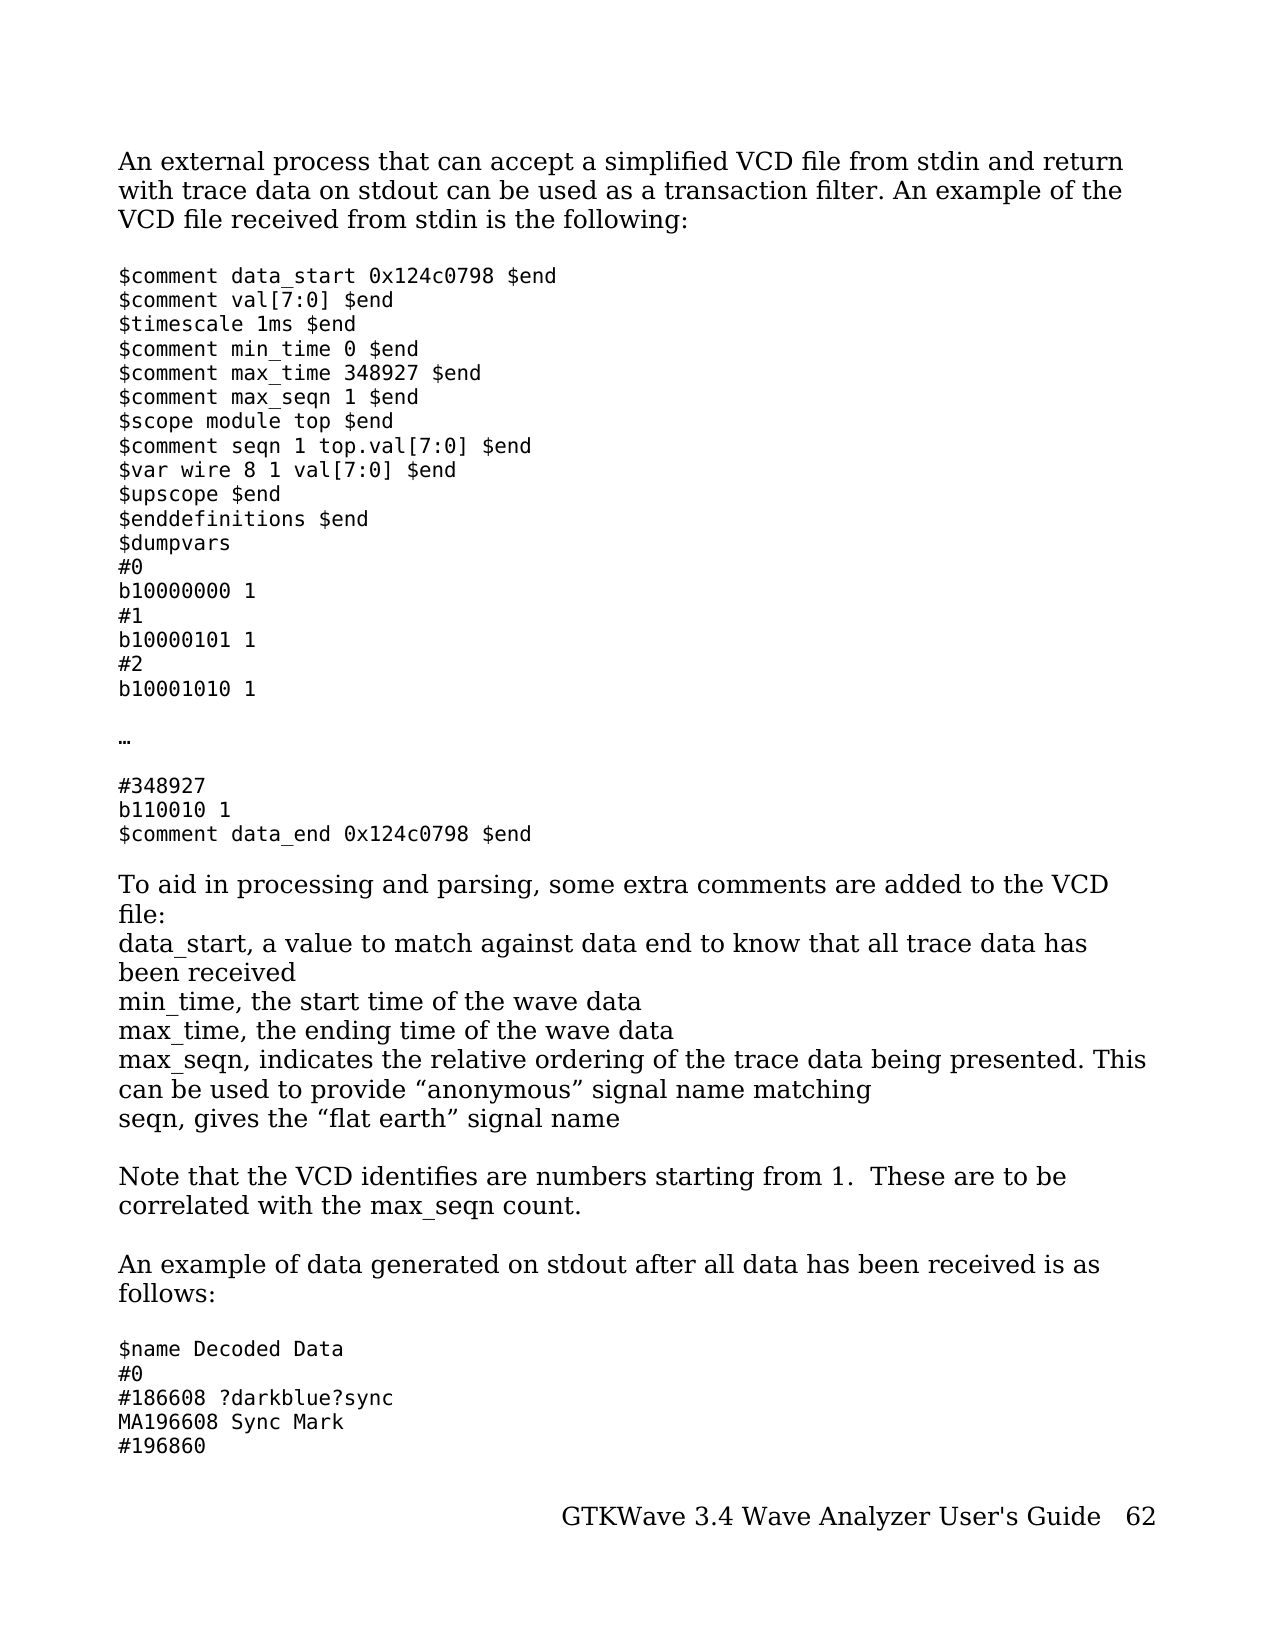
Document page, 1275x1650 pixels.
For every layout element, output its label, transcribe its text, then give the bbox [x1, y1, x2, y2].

text $comment max_seqn 1 $end [118, 385, 1157, 409]
text $upscope $end [118, 482, 1157, 507]
text max_seqn, indicates the relative ordering of the trace data being presented. This can be used to provide “anonymous” signal name matching [118, 1046, 1157, 1104]
text min_time, the start time of the wave data [118, 987, 1157, 1017]
text $name Decoded Data [118, 1337, 1157, 1362]
text $comment max_time 348927 $end [118, 361, 1157, 385]
text b10000000 1 [118, 579, 1157, 604]
text An example of data generated on stdout after all data has been received is as follows: [118, 1250, 1157, 1308]
text To aid in processing and parsing, some extra comments are added to the VCD file: [118, 871, 1157, 929]
text max_time, the ending time of the wave data [118, 1017, 1157, 1046]
text #186608 ?darkblue?sync [118, 1386, 1157, 1410]
text $timescale 1ms $end [118, 312, 1157, 337]
text $var wire 8 1 val[7:0] $end [118, 458, 1157, 482]
text An external process that can accept a simplified VCD file from stdin and return with trace data on stdout can be used as a transaction filter. An example of the VCD file received from stdin is the following: [118, 147, 1157, 235]
text data_start, a value to match against data end to know that all trace data has been received [118, 929, 1157, 987]
text #196860 [118, 1434, 1157, 1459]
text … [118, 725, 1157, 749]
text $comment data_start 0x124c0798 $end [118, 264, 1157, 288]
text $scope module top $end [118, 409, 1157, 434]
text $comment data_end 0x124c0798 $end [118, 822, 1157, 846]
text seqn, gives the “flat earth” signal name [118, 1104, 1157, 1133]
text $comment seqn 1 top.val[7:0] $end [118, 434, 1157, 458]
text $comment val[7:0] $end [118, 288, 1157, 312]
text b10000101 1 [118, 628, 1157, 652]
text #348927 [118, 774, 1157, 798]
text #0 [118, 555, 1157, 579]
text b10001010 1 [118, 677, 1157, 701]
text #1 [118, 604, 1157, 628]
text Note that the VCD identifies are numbers starting from 1. These are to be correlated with the max_seqn count. [118, 1162, 1157, 1221]
text b110010 1 [118, 798, 1157, 822]
text MA196608 Sync Mark [118, 1410, 1157, 1434]
text #0 [118, 1362, 1157, 1386]
text $comment min_time 0 $end [118, 337, 1157, 361]
text $enddefinitions $end [118, 507, 1157, 531]
text $dumpvars [118, 531, 1157, 555]
text #2 [118, 652, 1157, 677]
